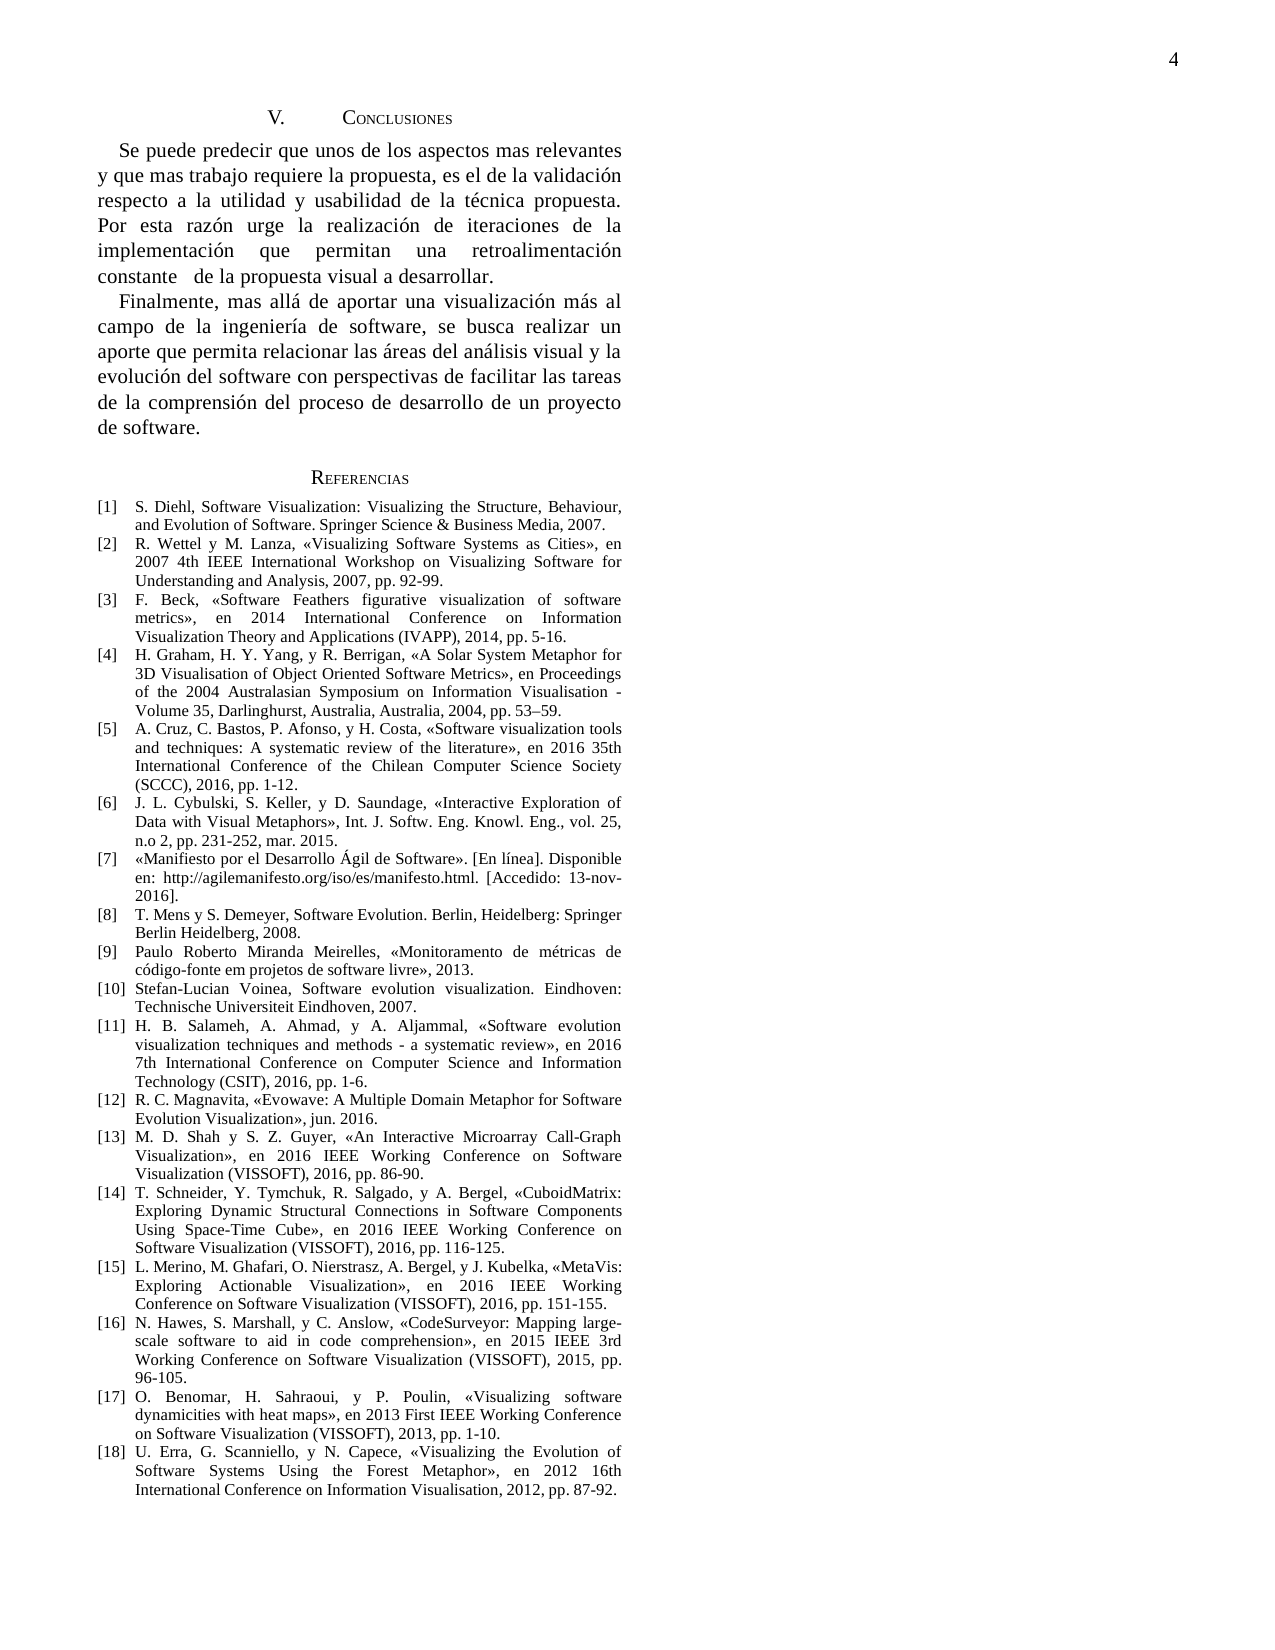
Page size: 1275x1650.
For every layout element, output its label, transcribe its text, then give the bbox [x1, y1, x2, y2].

list L. Merino, M. Ghafari, O. Nierstrasz, A. Bergel, y J. Kubelka, «MetaVis: Exploring Actionable Visualization», en 2016 IEEE Working Conference on Software Visualization (VISSOFT), 2016, pp. 151-155. [97, 1257, 622, 1313]
list «Manifiesto por el Desarrollo Ágil de Software». [En línea]. Disponible en: http://agilemanifesto.org/iso/es/manifesto.html. [Accedido: 13-nov-2016]. [97, 849, 622, 905]
list S. Diehl, Software Visualization: Visualizing the Structure, Behaviour, and Evolution of Software. Springer Science & Business Media, 2007. [97, 497, 622, 534]
list H. B. Salameh, A. Ahmad, y A. Aljammal, «Software evolution visualization techniques and methods - a systematic review», en 2016 7th International Conference on Computer Science and Information Technology (CSIT), 2016, pp. 1-6. [97, 1016, 622, 1091]
list O. Benomar, H. Sahraoui, y P. Poulin, «Visualizing software dynamicities with heat maps», en 2013 First IEEE Working Conference on Software Visualization (VISSOFT), 2013, pp. 1-10. [97, 1387, 622, 1443]
text Finalmente, mas allá de aportar una visualización más al campo de la ingeniería de software, se busca realizar un aporte que permita relacionar las áreas del análisis visual y la evolución del software con perspectivas de facilitar las tareas de la comprensión del proceso de desarrollo de un proyecto de software. [97, 289, 622, 439]
list R. C. Magnavita, «Evowave: A Multiple Domain Metaphor for Software Evolution Visualization», jun. 2016. [97, 1091, 622, 1128]
list F. Beck, «Software Feathers figurative visualization of software metrics», en 2014 International Conference on Information Visualization Theory and Applications (IVAPP), 2014, pp. 5-16. [97, 590, 622, 646]
list H. Graham, H. Y. Yang, y R. Berrigan, «A Solar System Metaphor for 3D Visualisation of Object Oriented Software Metrics», en Proceedings of the 2004 Australasian Symposium on Information Visualisation - Volume 35, Darlinghurst, Australia, Australia, 2004, pp. 53–59. [97, 646, 622, 720]
list J. L. Cybulski, S. Keller, y D. Saundage, «Interactive Exploration of Data with Visual Metaphors», Int. J. Softw. Eng. Knowl. Eng., vol. 25, n.o 2, pp. 231-252, mar. 2015. [97, 794, 622, 849]
list M. D. Shah y S. Z. Guyer, «An Interactive Microarray Call-Graph Visualization», en 2016 IEEE Working Conference on Software Visualization (VISSOFT), 2016, pp. 86-90. [97, 1128, 622, 1183]
text Referencias [97, 465, 622, 489]
list T. Schneider, Y. Tymchuk, R. Salgado, y A. Bergel, «CuboidMatrix: Exploring Dynamic Structural Connections in Software Components Using Space-Time Cube», en 2016 IEEE Working Conference on Software Visualization (VISSOFT), 2016, pp. 116-125. [97, 1183, 622, 1257]
list Stefan-Lucian Voinea, Software evolution visualization. Eindhoven: Technische Universiteit Eindhoven, 2007. [97, 979, 622, 1016]
list T. Mens y S. Demeyer, Software Evolution. Berlin, Heidelberg: Springer Berlin Heidelberg, 2008. [97, 905, 622, 942]
subtitle Conclusiones [97, 105, 622, 129]
list N. Hawes, S. Marshall, y C. Anslow, «CodeSurveyor: Mapping large-scale software to aid in code comprehension», en 2015 IEEE 3rd Working Conference on Software Visualization (VISSOFT), 2015, pp. 96-105. [97, 1313, 622, 1387]
list A. Cruz, C. Bastos, P. Afonso, y H. Costa, «Software visualization tools and techniques: A systematic review of the literature», en 2016 35th International Conference of the Chilean Computer Science Society (SCCC), 2016, pp. 1-12. [97, 720, 622, 794]
list U. Erra, G. Scanniello, y N. Capece, «Visualizing the Evolution of Software Systems Using the Forest Metaphor», en 2012 16th International Conference on Information Visualisation, 2012, pp. 87-92. [97, 1443, 622, 1498]
text Se puede predecir que unos de los aspectos mas relevantes y que mas trabajo requiere la propuesta, es el de la validación respecto a la utilidad y usabilidad de la técnica propuesta. Por esta razón urge la realización de iteraciones de la implementación que permitan una retroalimentación constante de la propuesta visual a desarrollar. [97, 137, 622, 287]
list Paulo Roberto Miranda Meirelles, «Monitoramento de métricas de código-fonte em projetos de software livre», 2013. [97, 942, 622, 979]
list R. Wettel y M. Lanza, «Visualizing Software Systems as Cities», en 2007 4th IEEE International Workshop on Visualizing Software for Understanding and Analysis, 2007, pp. 92-99. [97, 534, 622, 590]
